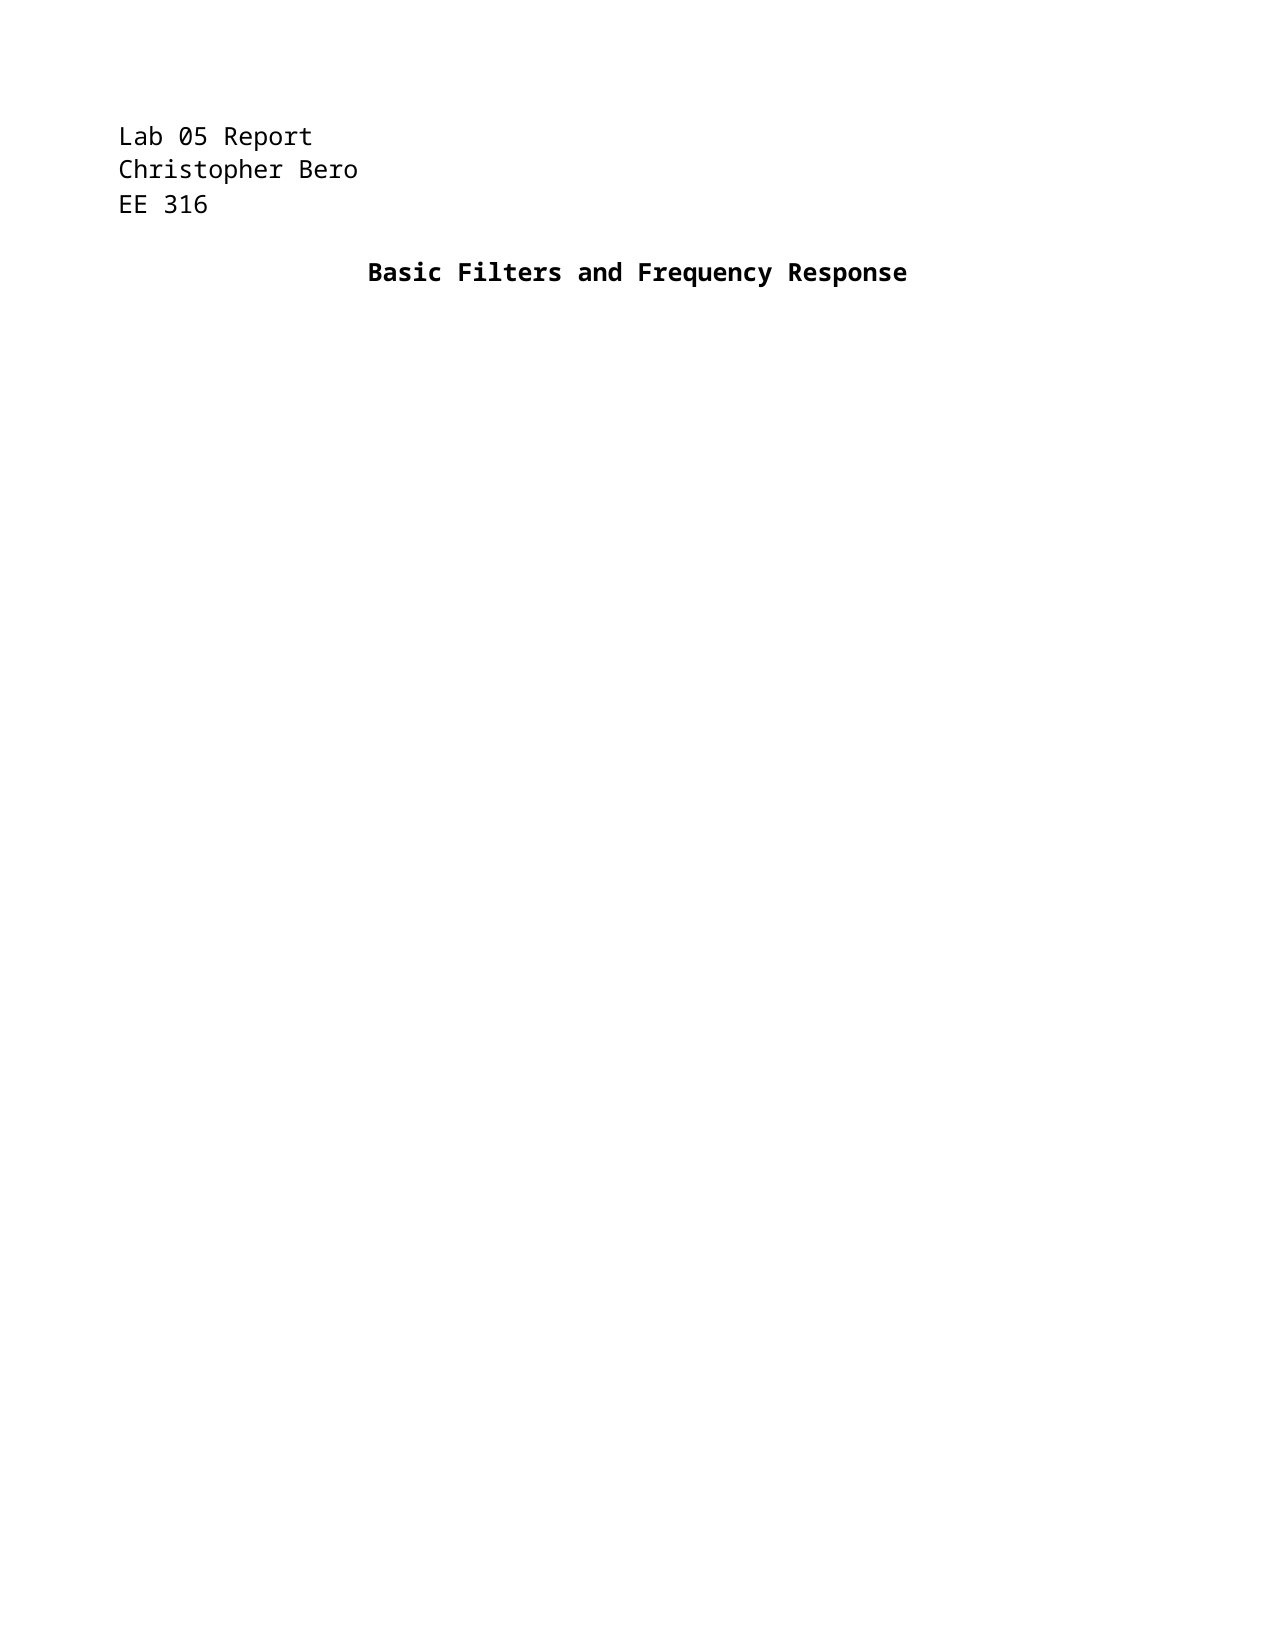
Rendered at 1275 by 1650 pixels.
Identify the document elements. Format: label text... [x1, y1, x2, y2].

text EE 316 [118, 186, 1157, 220]
text Basic Filters and Frequency Response [118, 254, 1157, 288]
text Lab 05 Report [118, 118, 1157, 152]
text Christopher Bero [118, 152, 1157, 186]
